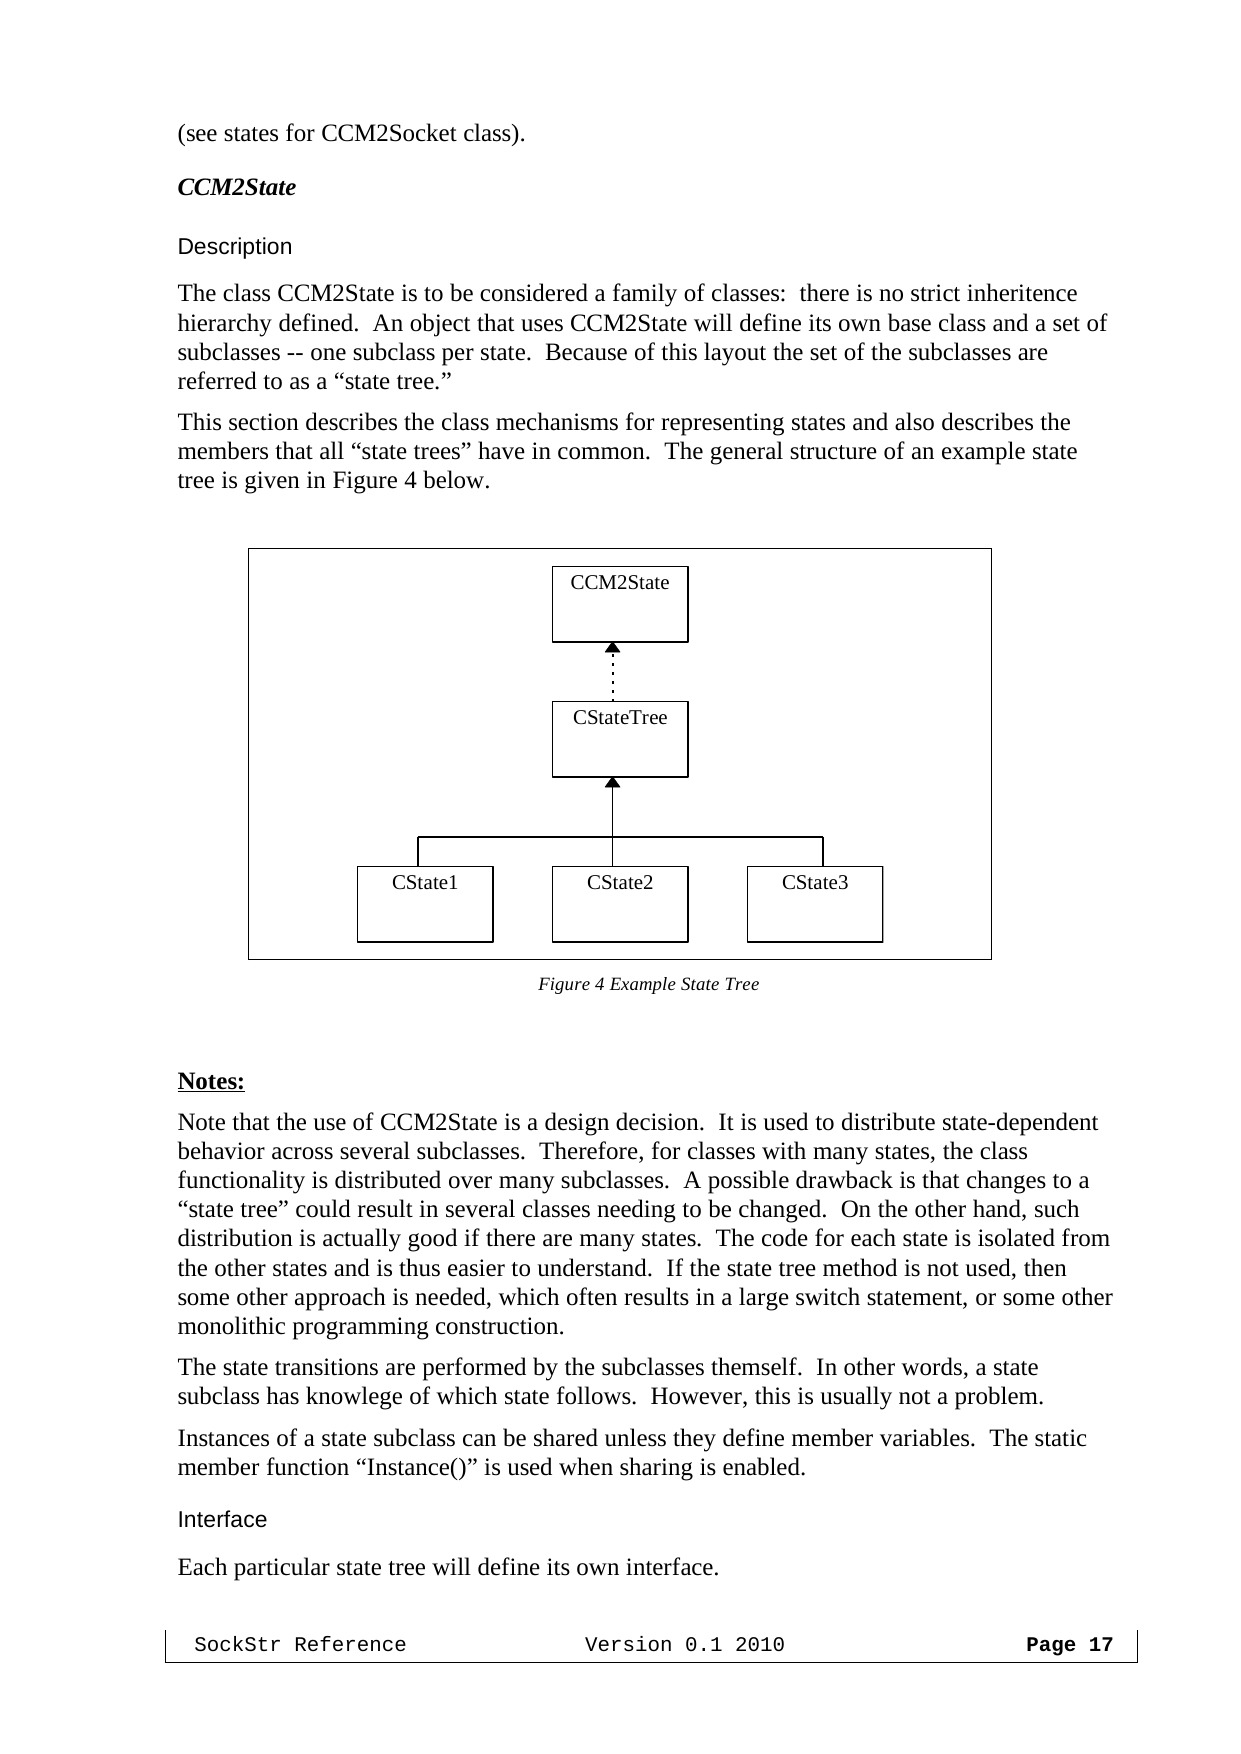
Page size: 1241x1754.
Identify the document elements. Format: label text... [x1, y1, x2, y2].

text This section describes the class mechanisms for representing states and also describes the members that all “state trees” have in common. The general structure of an example state tree is given in Figure 4 below. [177, 407, 1122, 494]
subtitle CCM2State [177, 172, 1122, 201]
text Note that the use of CCM2State is a design decision. It is used to distribute state-dependent behavior across several subclasses. Therefore, for classes with many states, the class functionality is distributed over many subclasses. A possible drawback is that changes to a “state tree” could result in several classes needing to be changed. On the other hand, such distribution is actually good if there are many states. The code for each state is isolated from the other states and is thus easier to understand. If the state tree method is not used, then some other approach is needed, which often results in a large switch statement, or some other monolithic programming construction. [177, 1107, 1122, 1339]
subtitle Interface [177, 1506, 1122, 1533]
text (see states for CCM2Socket class). [177, 118, 1122, 147]
text The class CCM2State is to be considered a family of classes: there is no strict inheritence hierarchy defined. An object that uses CCM2State will define its own base class and a set of subclasses -- one subclass per state. Because of this layout the set of the subclasses are referred to as a “state tree.” [177, 278, 1122, 394]
subtitle Description [177, 232, 1122, 259]
text Figure 4 Example State Tree [177, 973, 1122, 995]
text The state transitions are performed by the subclasses themself. In other words, a state subclass has knowlege of which state follows. However, this is usually not a problem. [177, 1352, 1122, 1410]
text Each particular state tree will define its own interface. [177, 1552, 1122, 1581]
text Notes: [177, 1066, 1122, 1094]
text Instances of a state subclass can be shared unless they define member variables. The static member function “Instance()” is used when sharing is enabled. [177, 1423, 1122, 1481]
